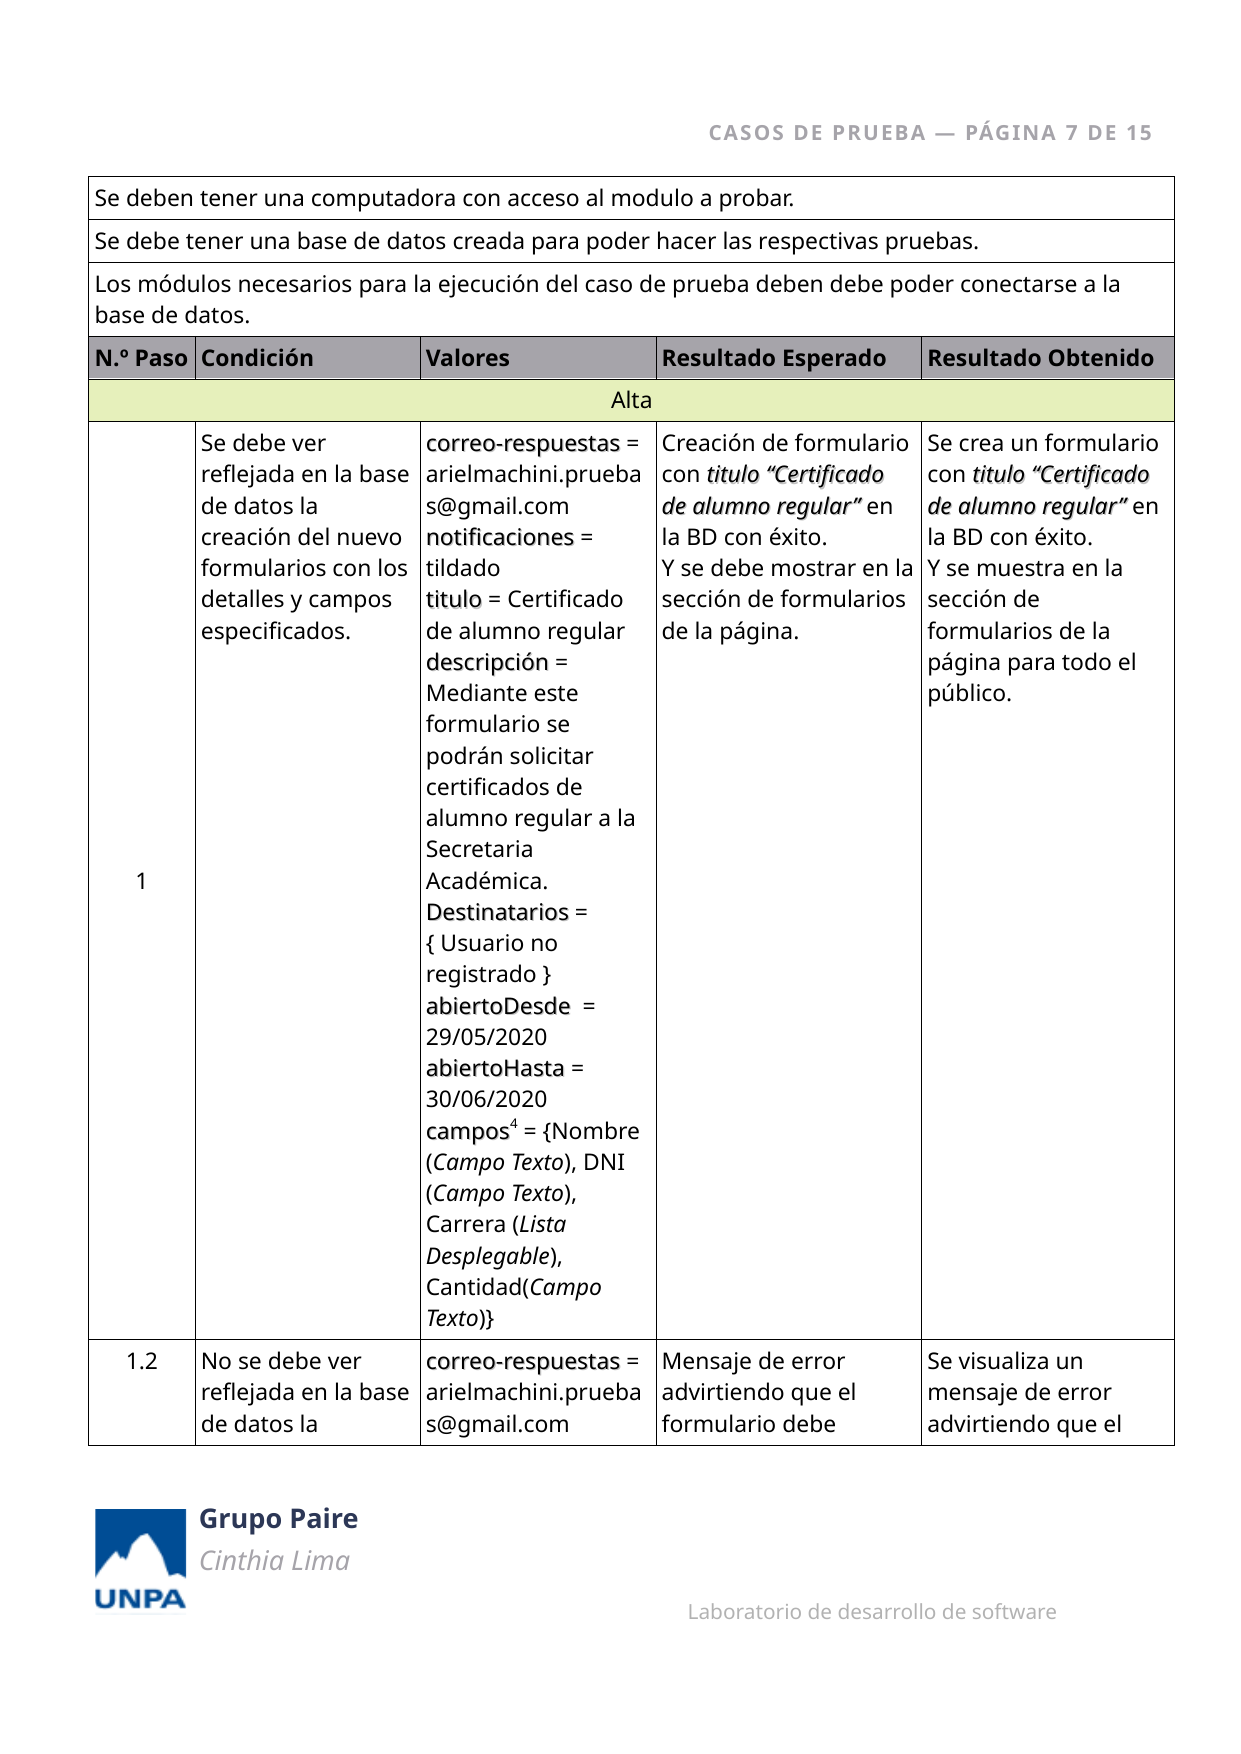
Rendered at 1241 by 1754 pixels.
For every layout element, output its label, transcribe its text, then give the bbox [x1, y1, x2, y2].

table_cell N.º Paso [89, 337, 195, 378]
table_cell Valores [421, 337, 656, 378]
table_cell correo-respuestas = arielmachini.pruebas@gmail.com [421, 1340, 656, 1444]
table_cell Creación de formulario con titulo “Certificado de alumno regular” en la BD con éxito. Y se debe mostrar en la sección de formularios de la página. [657, 422, 921, 1339]
table_cell Se debe ver reflejada en la base de datos la creación del nuevo formularios con los detalles y campos especificados. [196, 422, 420, 1339]
table_cell Se visualiza un mensaje de error advirtiendo que el [922, 1340, 1174, 1444]
table_cell Se crea un formulario con titulo “Certificado de alumno regular” en la BD con éxito. Y se muestra en la sección de formularios de la página para todo el público. [922, 422, 1174, 1339]
table_cell Alta [89, 380, 1174, 421]
table_cell correo-respuestas = arielmachini.pruebas@gmail.com notificaciones = tildado titulo = Certificado de alumno regular descripción = Mediante este formulario se podrán solicitar certificados de alumno regular a la Secretaria Académica. Destinatarios = { Usuario no registrado } abiertoDesde = 29/05/2020 abiertoHasta = 30/06/2020 campos4 = {Nombre (Campo Texto), DNI (Campo Texto), Carrera (Lista Desplegable), Cantidad(Campo Texto)} [421, 422, 656, 1339]
table_cell 1.2 [89, 1340, 195, 1444]
table_cell Resultado Obtenido [922, 337, 1174, 378]
table_cell Se debe tener una base de datos creada para poder hacer las respectivas pruebas. [89, 220, 1174, 262]
table_cell Resultado Esperado [657, 337, 921, 378]
table_cell Mensaje de error advirtiendo que el formulario debe [657, 1340, 921, 1444]
table_cell Los módulos necesarios para la ejecución del caso de prueba deben debe poder conectarse a la base de datos. [89, 263, 1174, 336]
picture [95, 1509, 187, 1615]
table_cell Se deben tener una computadora con acceso al modulo a probar. [89, 177, 1174, 219]
table_cell 1 [89, 422, 195, 1339]
table_cell Condición [196, 337, 420, 378]
table_cell No se debe ver reflejada en la base de datos la [196, 1340, 420, 1444]
